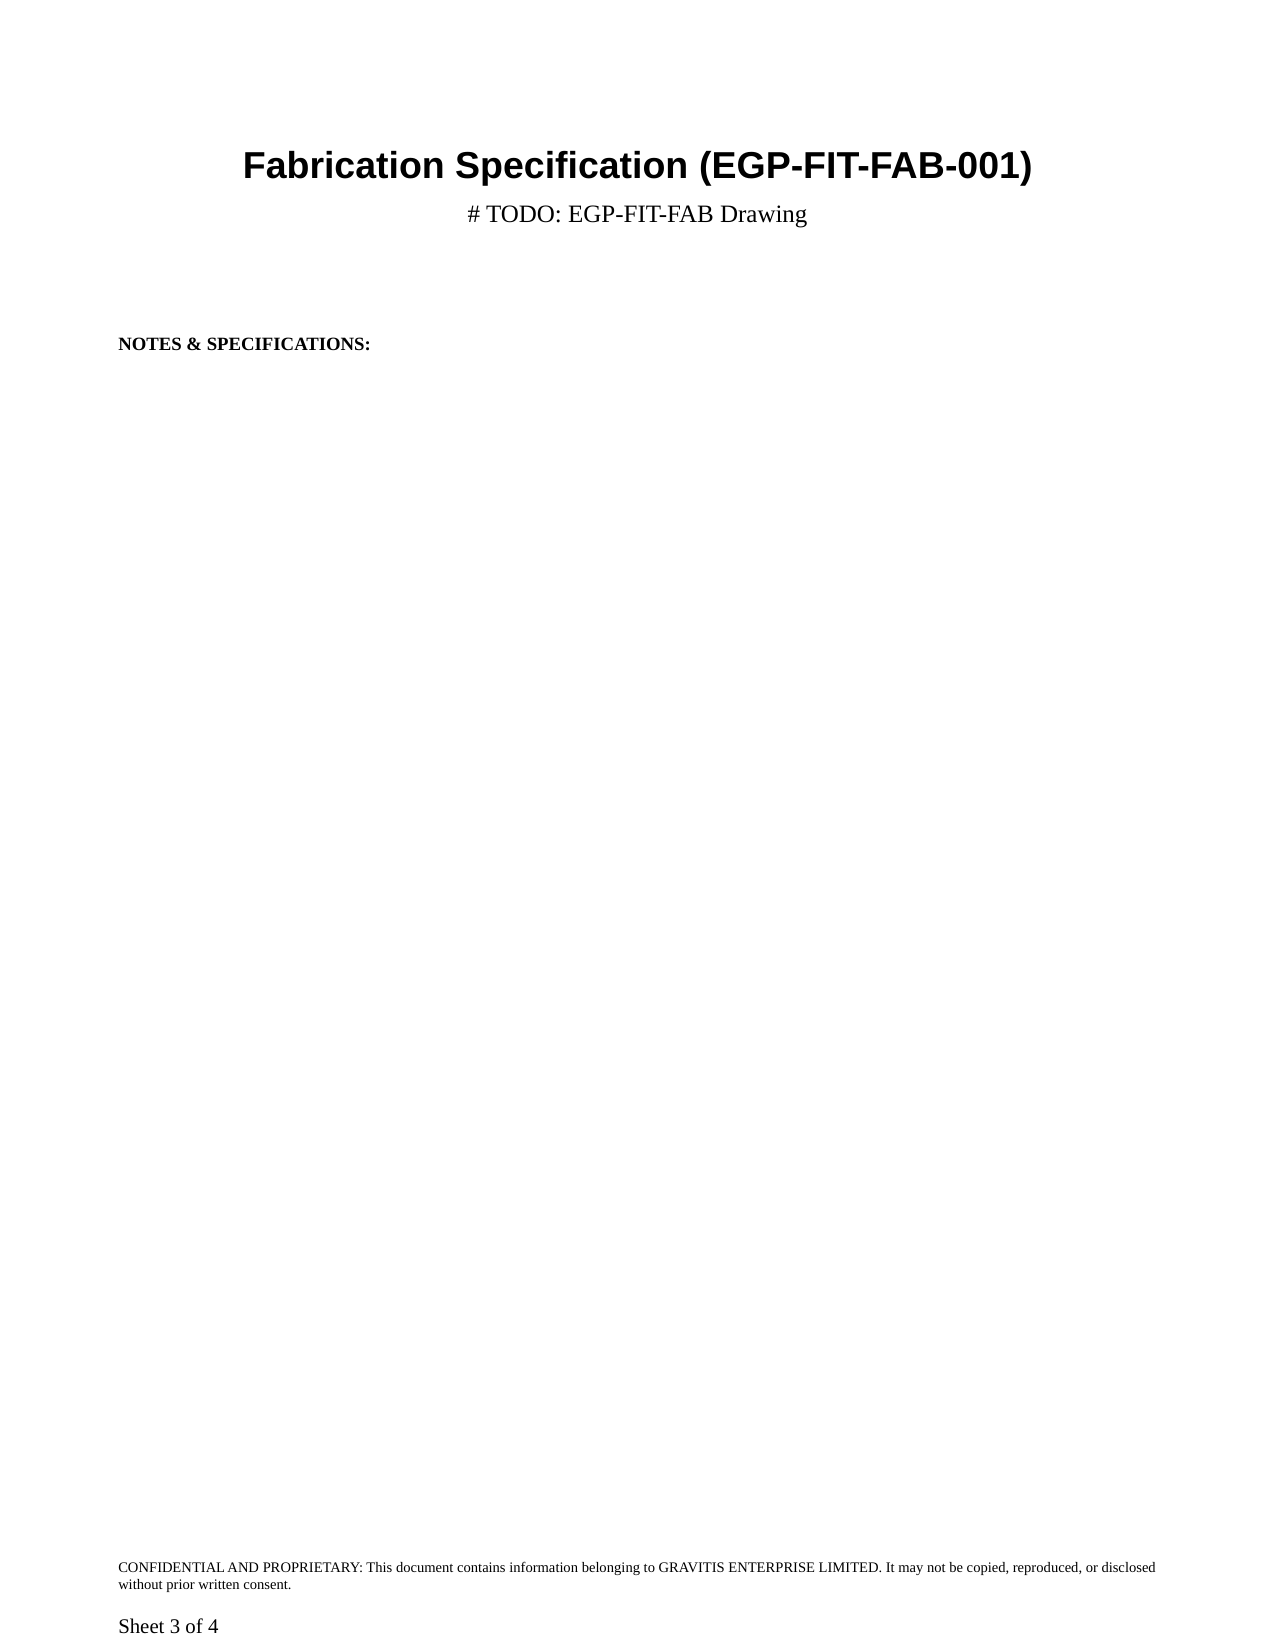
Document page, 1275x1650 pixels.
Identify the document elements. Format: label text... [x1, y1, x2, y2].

subtitle Fabrication Specification (EGP-FIT-FAB-001) [118, 143, 1157, 186]
text # TODO: EGP-FIT-FAB Drawing [118, 199, 1157, 227]
text NOTES & SPECIFICATIONS: [118, 333, 1157, 354]
